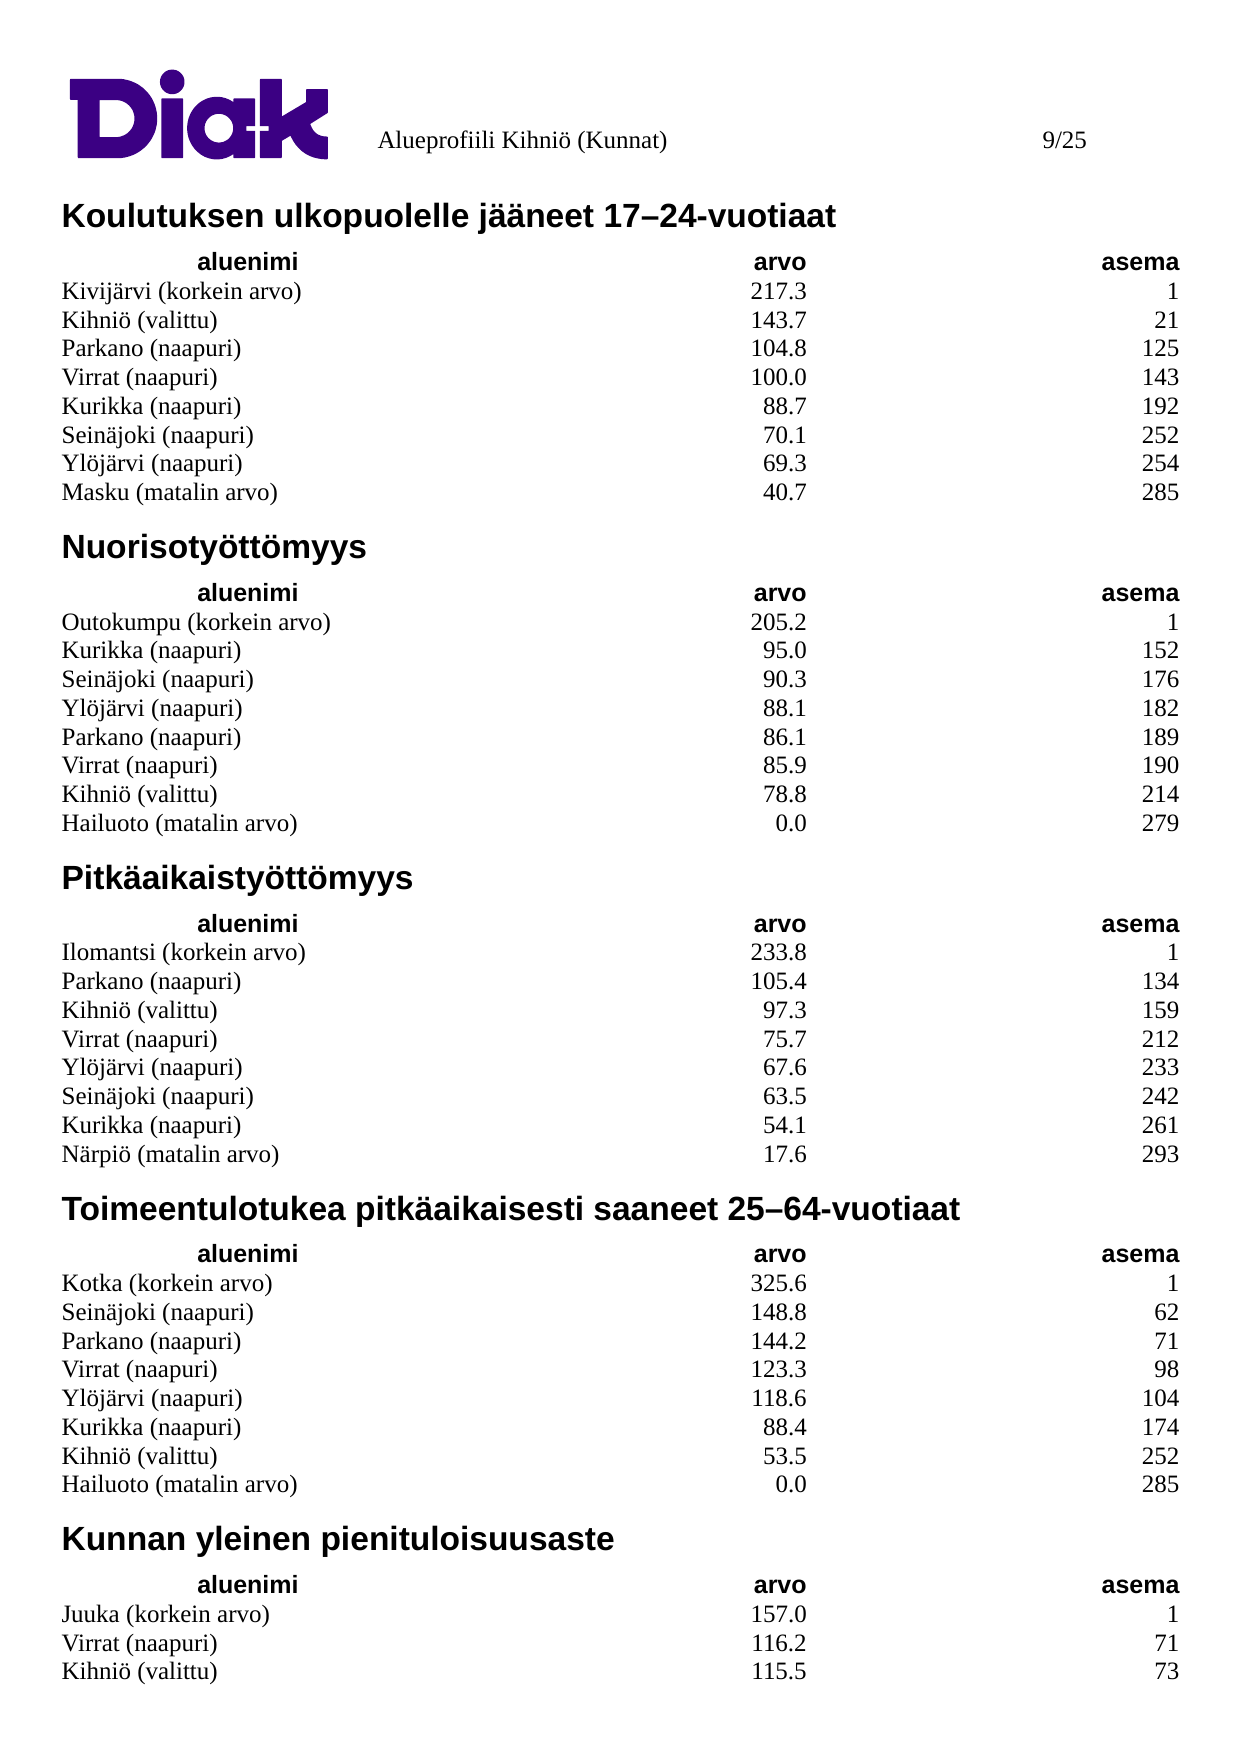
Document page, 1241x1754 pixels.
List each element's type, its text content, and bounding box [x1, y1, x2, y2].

table_cell 73 [806, 1656, 1179, 1685]
table_header aluenimi [61, 1570, 434, 1599]
table_cell 176 [806, 664, 1179, 693]
table_cell Virrat (naapuri) [61, 362, 434, 391]
subtitle Toimeentulotukea pitkäaikaisesti saaneet 25–64-vuotiaat [61, 1188, 1179, 1227]
table_cell Kurikka (naapuri) [61, 636, 434, 664]
table_cell 252 [806, 420, 1179, 448]
table_cell 0.0 [434, 808, 806, 837]
table_cell Seinäjoki (naapuri) [61, 1081, 434, 1110]
table_cell 85.9 [434, 751, 806, 779]
table_cell 100.0 [434, 362, 806, 391]
table_cell 71 [806, 1628, 1179, 1656]
table_cell Hailuoto (matalin arvo) [61, 808, 434, 837]
table_cell 62 [806, 1297, 1179, 1326]
table_cell 242 [806, 1081, 1179, 1110]
table_cell 143.7 [434, 305, 806, 333]
table_cell Ylöjärvi (naapuri) [61, 693, 434, 722]
table_cell 98 [806, 1355, 1179, 1383]
table_cell Parkano (naapuri) [61, 722, 434, 751]
table_cell Parkano (naapuri) [61, 966, 434, 995]
table_cell 63.5 [434, 1081, 806, 1110]
table_cell 261 [806, 1110, 1179, 1139]
table_header arvo [434, 909, 806, 937]
table_cell Seinäjoki (naapuri) [61, 664, 434, 693]
table_header arvo [434, 578, 806, 607]
table_cell 182 [806, 693, 1179, 722]
table_cell Juuka (korkein arvo) [61, 1599, 434, 1628]
table_cell 134 [806, 966, 1179, 995]
table_cell 54.1 [434, 1110, 806, 1139]
table_cell 105.4 [434, 966, 806, 995]
table_cell 293 [806, 1139, 1179, 1167]
table_cell 95.0 [434, 636, 806, 664]
table_cell Kihniö (valittu) [61, 995, 434, 1024]
table_header aluenimi [61, 1240, 434, 1268]
table_header arvo [434, 247, 806, 276]
table_cell Ylöjärvi (naapuri) [61, 449, 434, 477]
table_cell 123.3 [434, 1355, 806, 1383]
table_cell 192 [806, 391, 1179, 420]
table_cell Kivijärvi (korkein arvo) [61, 276, 434, 305]
table_cell Ylöjärvi (naapuri) [61, 1383, 434, 1412]
table_cell Kihniö (valittu) [61, 305, 434, 333]
table_cell 217.3 [434, 276, 806, 305]
table_cell Kihniö (valittu) [61, 1656, 434, 1685]
table_header asema [806, 247, 1179, 276]
table_cell 118.6 [434, 1383, 806, 1412]
table_cell 157.0 [434, 1599, 806, 1628]
table_cell 0.0 [434, 1470, 806, 1498]
table_cell 285 [806, 477, 1179, 506]
table_cell 148.8 [434, 1297, 806, 1326]
table_header asema [806, 909, 1179, 937]
table_cell Kotka (korkein arvo) [61, 1268, 434, 1297]
table_cell 75.7 [434, 1024, 806, 1052]
table_cell Parkano (naapuri) [61, 1326, 434, 1354]
table_cell 1 [806, 276, 1179, 305]
table_cell 69.3 [434, 449, 806, 477]
table_cell 214 [806, 779, 1179, 808]
table_cell 88.4 [434, 1412, 806, 1441]
table_header asema [806, 1240, 1179, 1268]
table_cell 212 [806, 1024, 1179, 1052]
table_cell 40.7 [434, 477, 806, 506]
table_cell 1 [806, 1599, 1179, 1628]
table_cell 88.1 [434, 693, 806, 722]
table_cell 190 [806, 751, 1179, 779]
table_cell Kihniö (valittu) [61, 1441, 434, 1469]
table_cell 159 [806, 995, 1179, 1024]
table_header asema [806, 578, 1179, 607]
subtitle Koulutuksen ulkopuolelle jääneet 17–24-vuotiaat [61, 196, 1179, 235]
table_cell Virrat (naapuri) [61, 1024, 434, 1052]
table_cell 285 [806, 1470, 1179, 1498]
table_cell Hailuoto (matalin arvo) [61, 1470, 434, 1498]
table_cell 252 [806, 1441, 1179, 1469]
table_header arvo [434, 1240, 806, 1268]
table_cell Seinäjoki (naapuri) [61, 420, 434, 448]
table_cell 97.3 [434, 995, 806, 1024]
table_cell 279 [806, 808, 1179, 837]
table_cell Masku (matalin arvo) [61, 477, 434, 506]
table_cell Parkano (naapuri) [61, 334, 434, 362]
table_cell 115.5 [434, 1656, 806, 1685]
table_cell 1 [806, 607, 1179, 636]
subtitle Kunnan yleinen pienituloisuusaste [61, 1519, 1179, 1558]
table_cell 125 [806, 334, 1179, 362]
table_cell 21 [806, 305, 1179, 333]
table_cell 152 [806, 636, 1179, 664]
table_cell 205.2 [434, 607, 806, 636]
table_cell Virrat (naapuri) [61, 1355, 434, 1383]
table_cell 254 [806, 449, 1179, 477]
table_cell 1 [806, 1268, 1179, 1297]
table_cell 71 [806, 1326, 1179, 1354]
table_cell Kurikka (naapuri) [61, 1110, 434, 1139]
table_cell 233 [806, 1053, 1179, 1081]
table_cell Ylöjärvi (naapuri) [61, 1053, 434, 1081]
table_header asema [806, 1570, 1179, 1599]
subtitle Pitkäaikaistyöttömyys [61, 858, 1179, 896]
table_cell 86.1 [434, 722, 806, 751]
table_cell Kurikka (naapuri) [61, 391, 434, 420]
table_cell 174 [806, 1412, 1179, 1441]
table_cell 70.1 [434, 420, 806, 448]
table_cell Ilomantsi (korkein arvo) [61, 938, 434, 966]
table_cell 90.3 [434, 664, 806, 693]
table_cell Virrat (naapuri) [61, 751, 434, 779]
table_cell 53.5 [434, 1441, 806, 1469]
table_cell 116.2 [434, 1628, 806, 1656]
table_cell 67.6 [434, 1053, 806, 1081]
table_cell Kurikka (naapuri) [61, 1412, 434, 1441]
table_header aluenimi [61, 578, 434, 607]
table_header arvo [434, 1570, 806, 1599]
table_cell Seinäjoki (naapuri) [61, 1297, 434, 1326]
table_cell 189 [806, 722, 1179, 751]
subtitle Nuorisotyöttömyys [61, 527, 1179, 566]
table_cell Kihniö (valittu) [61, 779, 434, 808]
table_cell 104 [806, 1383, 1179, 1412]
table_cell 78.8 [434, 779, 806, 808]
table_cell 104.8 [434, 334, 806, 362]
table_cell Närpiö (matalin arvo) [61, 1139, 434, 1167]
table_cell 144.2 [434, 1326, 806, 1354]
table_cell Virrat (naapuri) [61, 1628, 434, 1656]
table_cell 325.6 [434, 1268, 806, 1297]
table_cell 1 [806, 938, 1179, 966]
table_header aluenimi [61, 909, 434, 937]
table_cell 143 [806, 362, 1179, 391]
table_header aluenimi [61, 247, 434, 276]
table_cell 233.8 [434, 938, 806, 966]
table_cell 17.6 [434, 1139, 806, 1167]
table_cell 88.7 [434, 391, 806, 420]
table_cell Outokumpu (korkein arvo) [61, 607, 434, 636]
